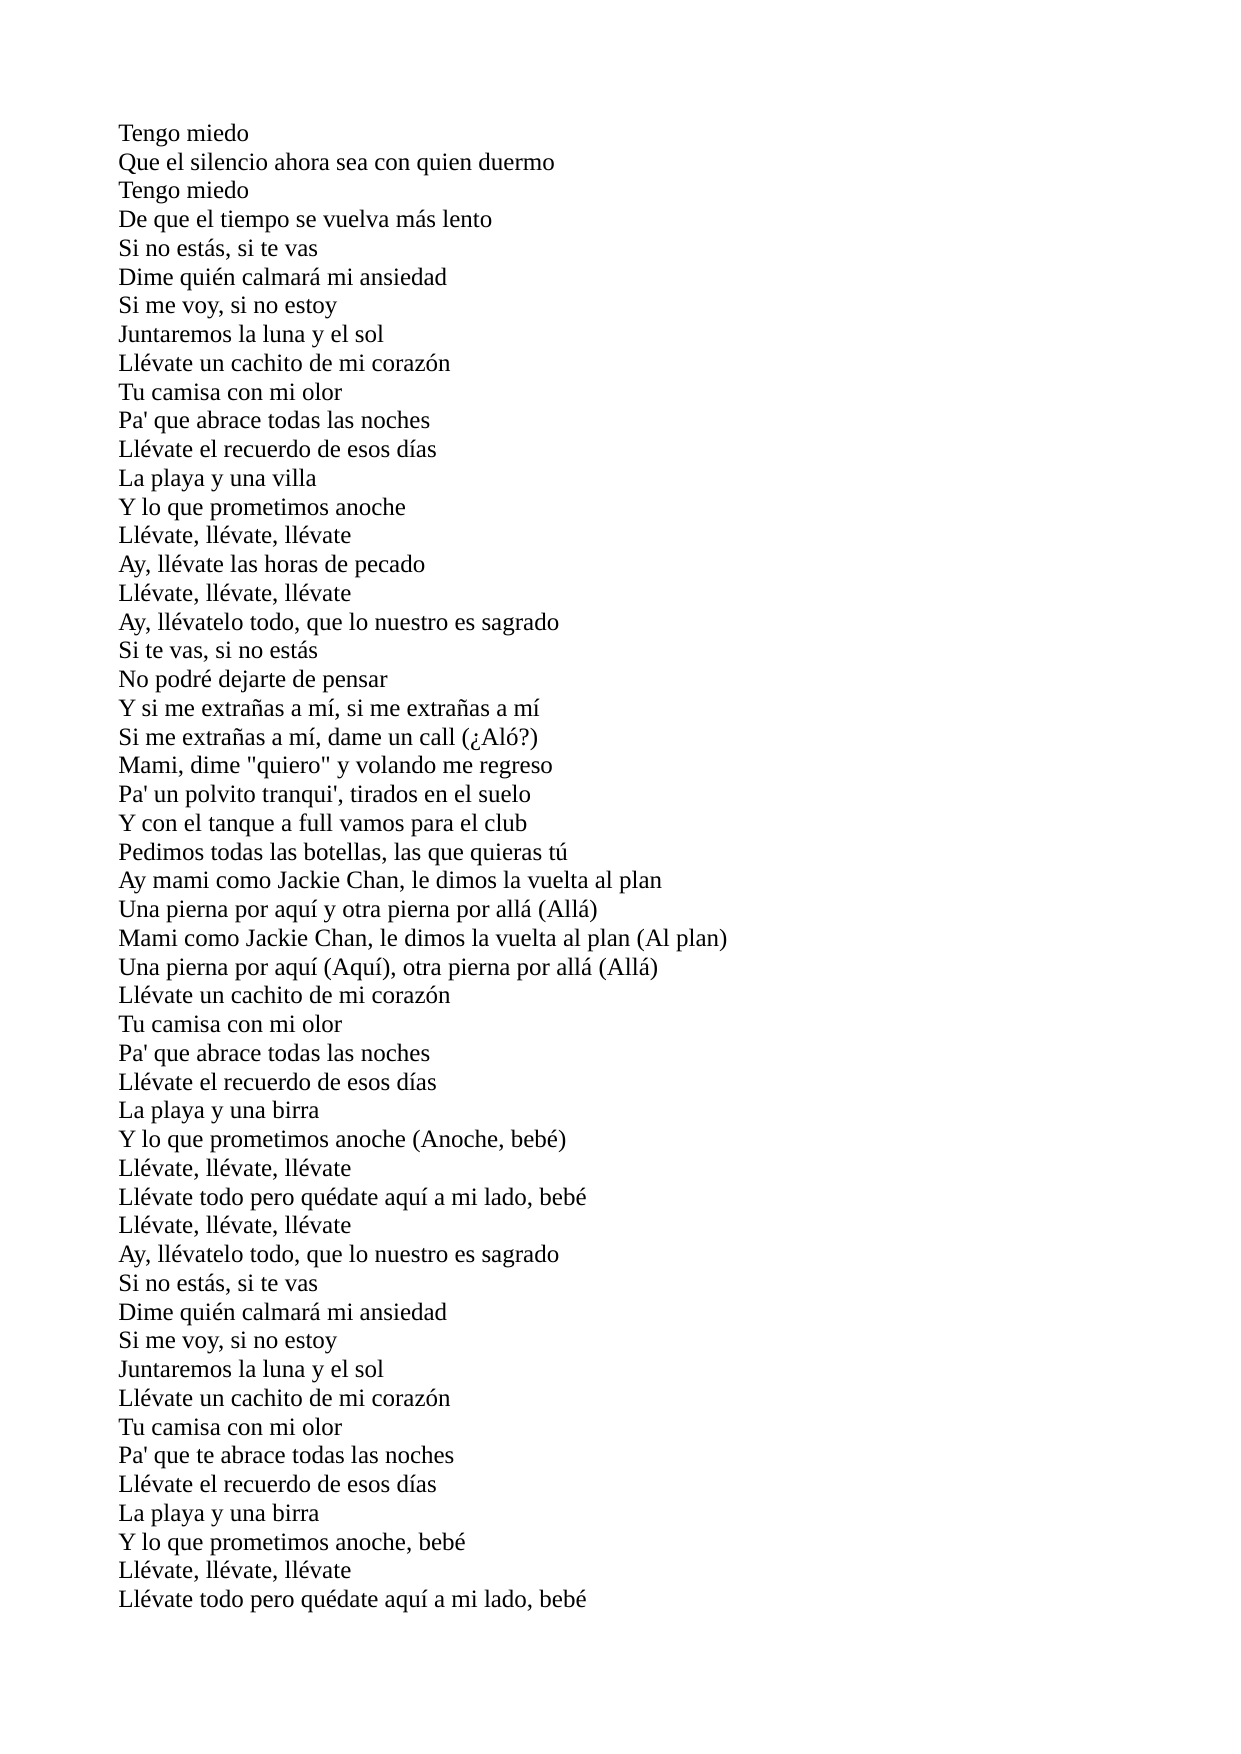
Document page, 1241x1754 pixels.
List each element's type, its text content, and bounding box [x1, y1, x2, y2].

text Si no estás, si te vas Dime quién calmará mi ansiedad Si me voy, si no estoy Juntaremos la luna y el sol [118, 1268, 1122, 1383]
text Ay mami como Jackie Chan, le dimos la vuelta al plan Una pierna por aquí y otra pierna por allá (Allá) Mami como Jackie Chan, le dimos la vuelta al plan (Al plan) Una pierna por aquí (Aquí), otra pierna por allá (Allá) [118, 866, 1122, 981]
text Si te vas, si no estás No podré dejarte de pensar Y si me extrañas a mí, si me extrañas a mí Si me extrañas a mí, dame un call (¿Aló?) [118, 636, 1122, 751]
text Llévate un cachito de mi corazón Tu camisa con mi olor Pa' que abrace todas las noches Llévate el recuerdo de esos días La playa y una villa Y lo que prometimos anoche [118, 348, 1122, 521]
text Llévate, llévate, llévate Ay, llévate las horas de pecado Llévate, llévate, llévate Ay, llévatelo todo, que lo nuestro es sagrado [118, 521, 1122, 636]
text Tengo miedo Que el silencio ahora sea con quien duermo Tengo miedo De que el tiempo se vuelva más lento [118, 118, 1122, 233]
text Si no estás, si te vas Dime quién calmará mi ansiedad Si me voy, si no estoy Juntaremos la luna y el sol [118, 233, 1122, 348]
text Mami, dime "quiero" y volando me regreso Pa' un polvito tranqui', tirados en el suelo Y con el tanque a full vamos para el club Pedimos todas las botellas, las que quieras tú [118, 751, 1122, 866]
text Llévate, llévate, llévate Llévate todo pero quédate aquí a mi lado, bebé [118, 1556, 1122, 1613]
text Llévate, llévate, llévate Llévate todo pero quédate aquí a mi lado, bebé Llévate, llévate, llévate Ay, llévatelo todo, que lo nuestro es sagrado [118, 1153, 1122, 1268]
text Llévate un cachito de mi corazón Tu camisa con mi olor Pa' que te abrace todas las noches Llévate el recuerdo de esos días La playa y una birra Y lo que prometimos anoche, bebé [118, 1383, 1122, 1556]
text Llévate un cachito de mi corazón Tu camisa con mi olor Pa' que abrace todas las noches Llévate el recuerdo de esos días La playa y una birra Y lo que prometimos anoche (Anoche, bebé) [118, 981, 1122, 1153]
